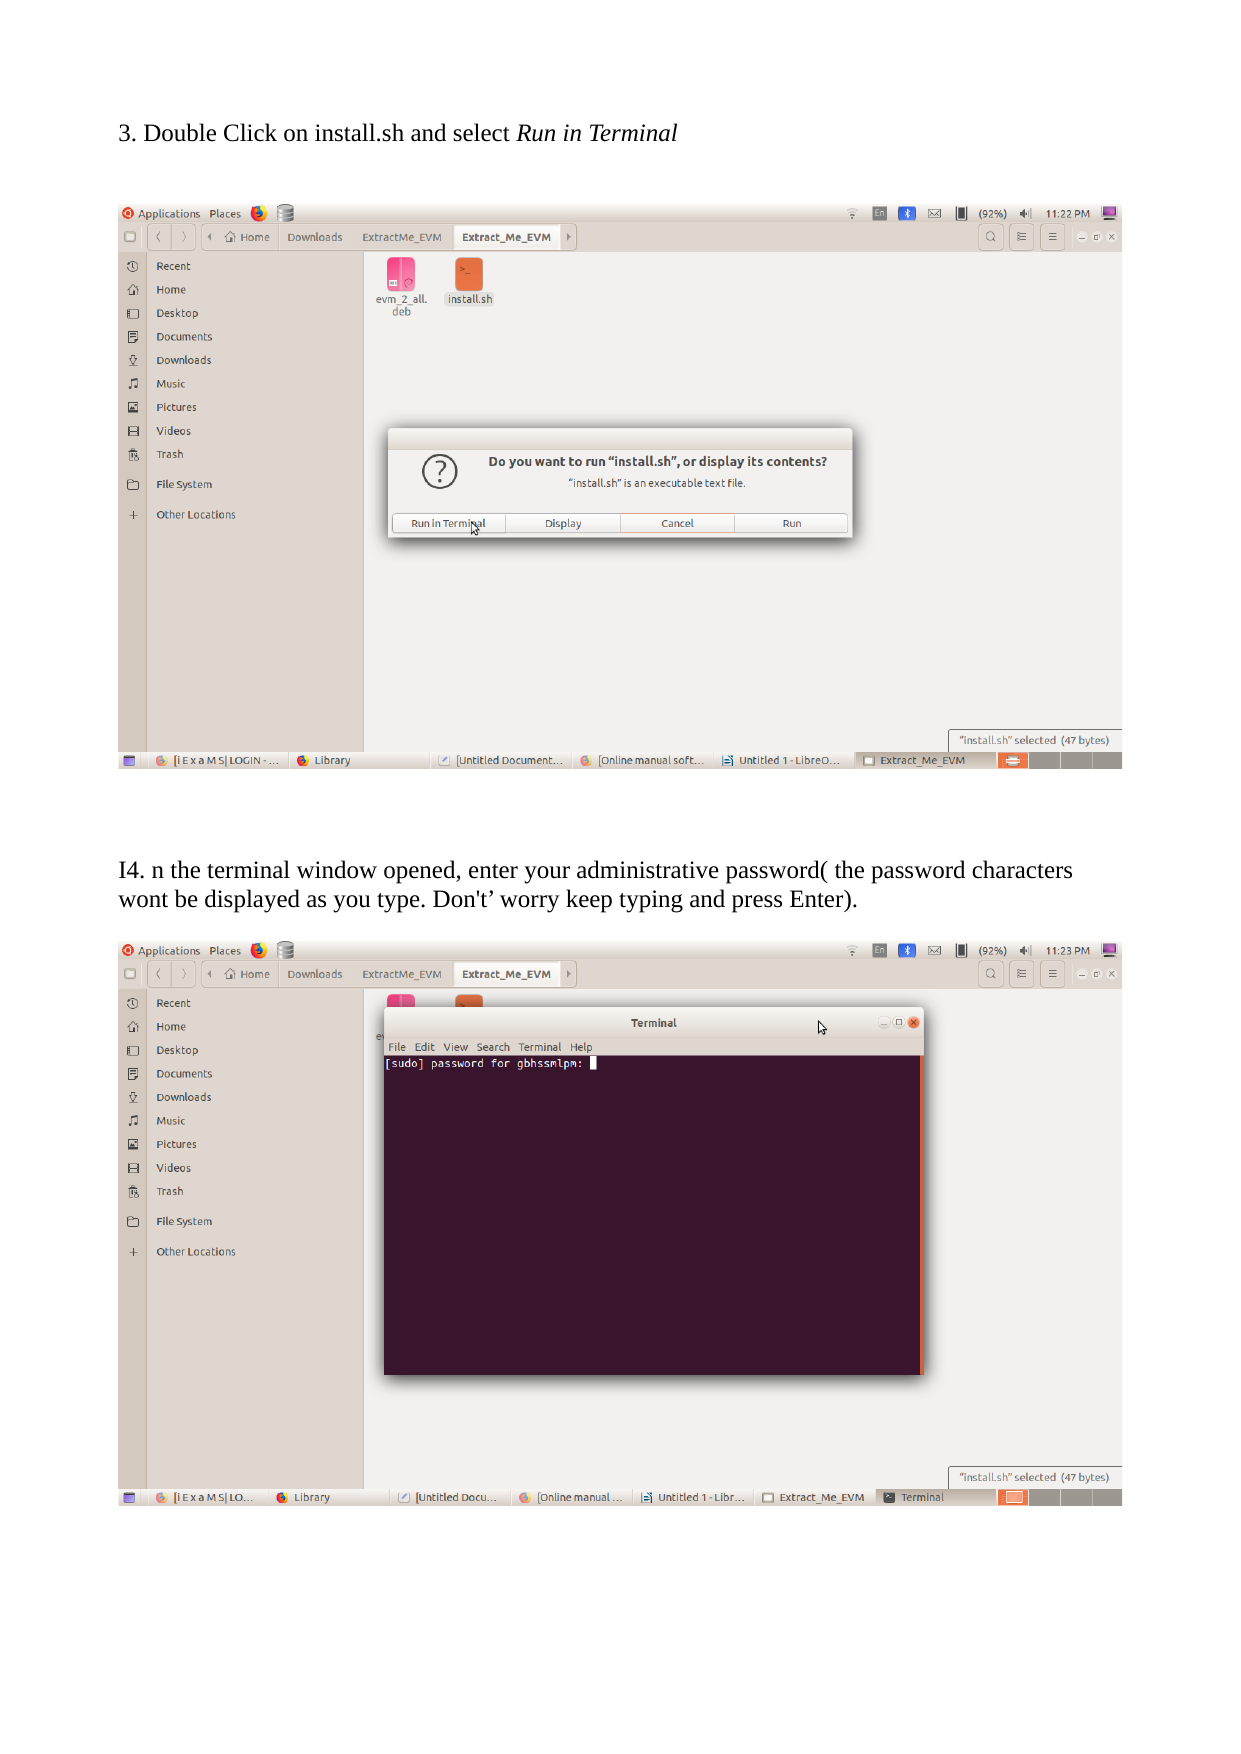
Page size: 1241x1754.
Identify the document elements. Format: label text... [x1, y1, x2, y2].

text I4. n the terminal window opened, enter your administrative password( the password characters wont be displayed as you type. Don't’ worry keep typing and press Enter). [118, 855, 1122, 912]
picture [118, 941, 1123, 1506]
text 3. Double Click on install.sh and select Run in Terminal [118, 118, 1122, 147]
picture [118, 204, 1123, 769]
